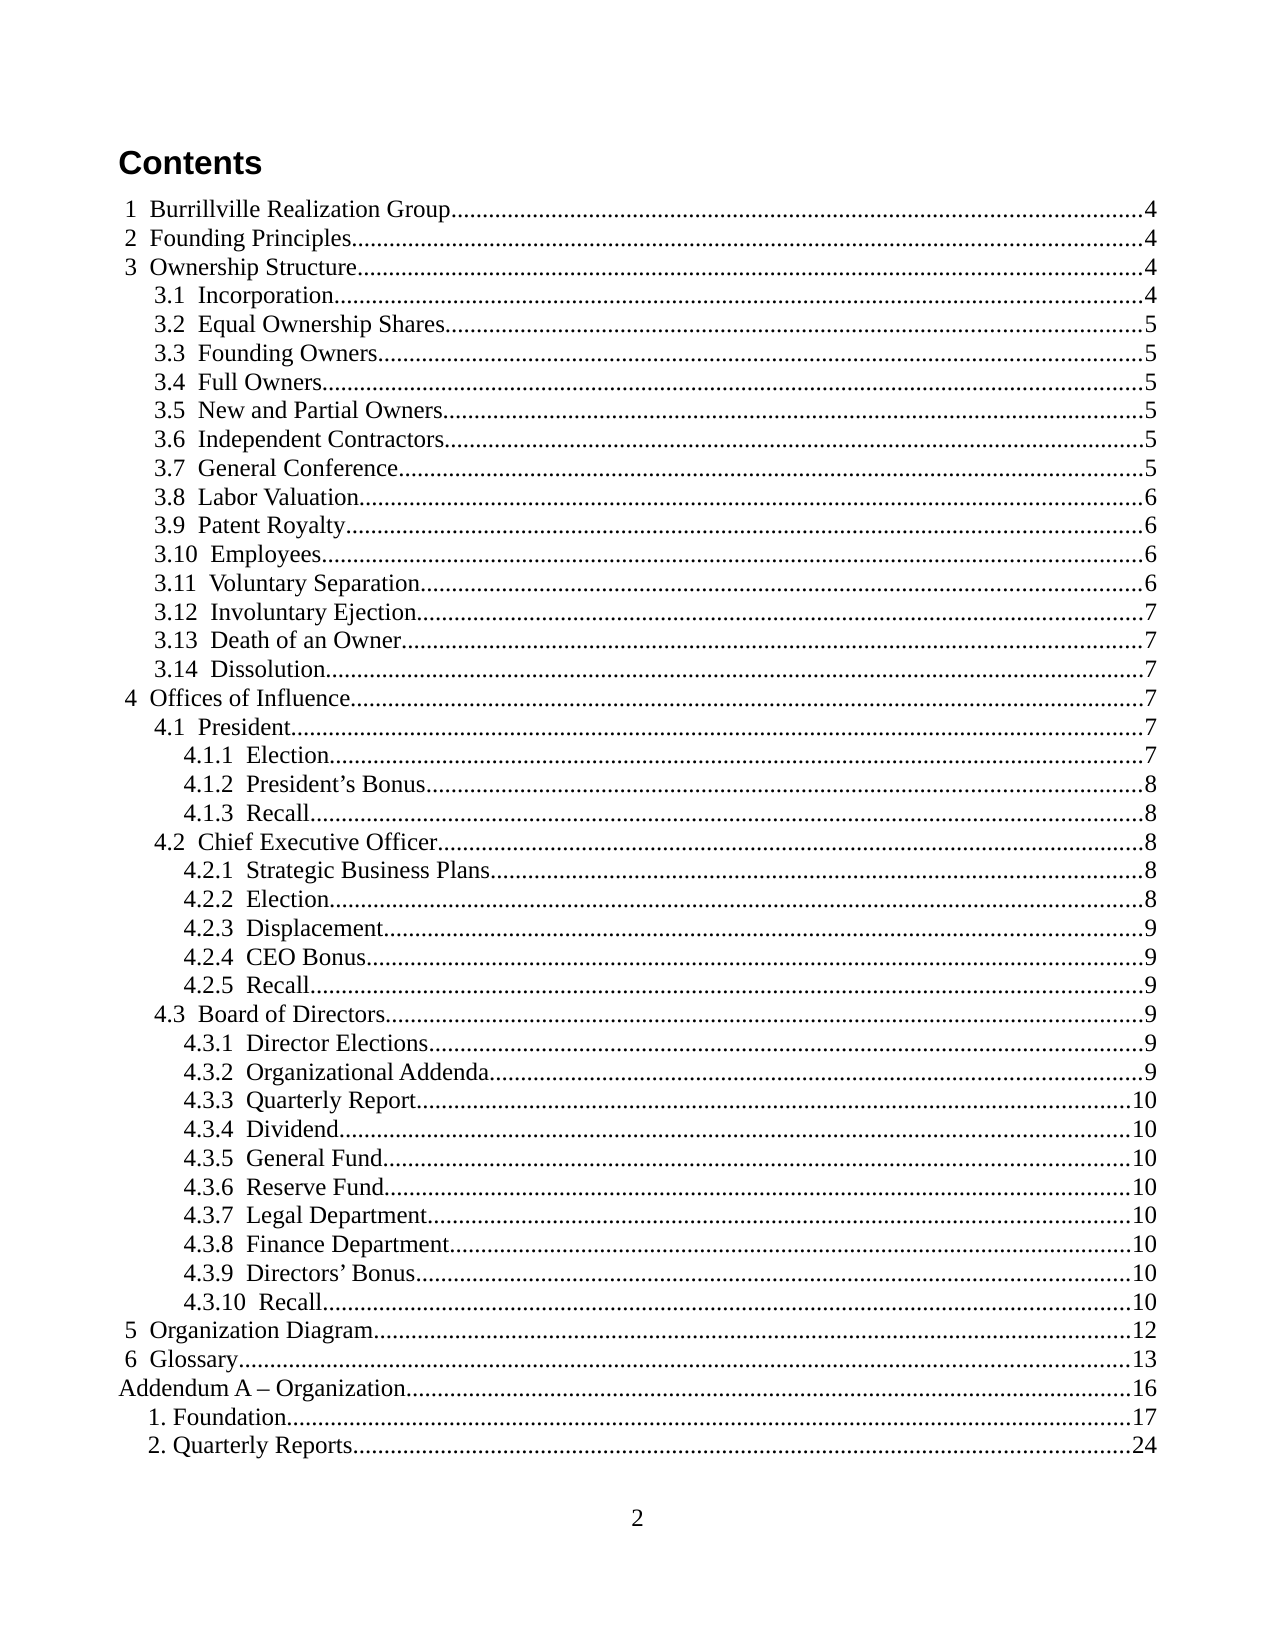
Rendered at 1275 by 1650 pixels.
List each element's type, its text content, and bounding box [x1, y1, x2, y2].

text 3.11 Voluntary Separation 6 [148, 568, 1157, 597]
text 3.4 Full Owners 5 [148, 367, 1157, 395]
text 4.3 Board of Directors 9 [148, 999, 1157, 1028]
text 4.3.1 Director Elections 9 [177, 1028, 1157, 1057]
text 4.3.10 Recall 10 [177, 1287, 1157, 1315]
text 4 Offices of Influence 7 [118, 683, 1157, 712]
text 4.1.3 Recall 8 [177, 798, 1157, 827]
text 4.3.9 Directors’ Bonus 10 [177, 1258, 1157, 1287]
text 4.2.1 Strategic Business Plans 8 [177, 855, 1157, 884]
text 5 Organization Diagram 12 [118, 1315, 1157, 1344]
text 3.13 Death of an Owner 7 [148, 625, 1157, 654]
text 3.1 Incorporation 4 [148, 280, 1157, 309]
text 6 Glossary 13 [118, 1344, 1157, 1373]
text 4.3.4 Dividend 10 [177, 1114, 1157, 1143]
text 4.2.3 Displacement 9 [177, 913, 1157, 942]
text 4.2 Chief Executive Officer 8 [148, 827, 1157, 855]
text 2. Quarterly Reports 24 [148, 1430, 1157, 1459]
text 4.2.5 Recall 9 [177, 970, 1157, 999]
text 4.1 President 7 [148, 712, 1157, 740]
text 1 Burrillville Realization Group 4 [118, 194, 1157, 223]
text 3.8 Labor Valuation 6 [148, 482, 1157, 510]
text 3.3 Founding Owners 5 [148, 338, 1157, 367]
text 4.1.1 Election 7 [177, 740, 1157, 769]
text 4.3.5 General Fund 10 [177, 1143, 1157, 1172]
text 4.3.3 Quarterly Report 10 [177, 1085, 1157, 1114]
text 3.6 Independent Contractors 5 [148, 424, 1157, 453]
text Addendum A – Organization 16 [118, 1373, 1157, 1402]
text 4.3.6 Reserve Fund 10 [177, 1172, 1157, 1200]
text 3 Ownership Structure 4 [118, 252, 1157, 280]
text 3.10 Employees 6 [148, 539, 1157, 568]
text 4.3.8 Finance Department 10 [177, 1229, 1157, 1258]
text 4.3.7 Legal Department 10 [177, 1200, 1157, 1229]
text 3.7 General Conference 5 [148, 453, 1157, 482]
text 3.5 New and Partial Owners 5 [148, 395, 1157, 424]
subtitle Contents [118, 143, 1157, 182]
text 4.1.2 President’s Bonus 8 [177, 769, 1157, 798]
text 3.14 Dissolution 7 [148, 654, 1157, 683]
text 3.12 Involuntary Ejection 7 [148, 597, 1157, 625]
text 4.2.2 Election 8 [177, 884, 1157, 913]
text 2 Founding Principles 4 [118, 223, 1157, 252]
text 1. Foundation 17 [148, 1402, 1157, 1430]
text 3.2 Equal Ownership Shares 5 [148, 309, 1157, 338]
text 4.2.4 CEO Bonus 9 [177, 942, 1157, 970]
text 3.9 Patent Royalty 6 [148, 510, 1157, 539]
text 4.3.2 Organizational Addenda 9 [177, 1057, 1157, 1085]
